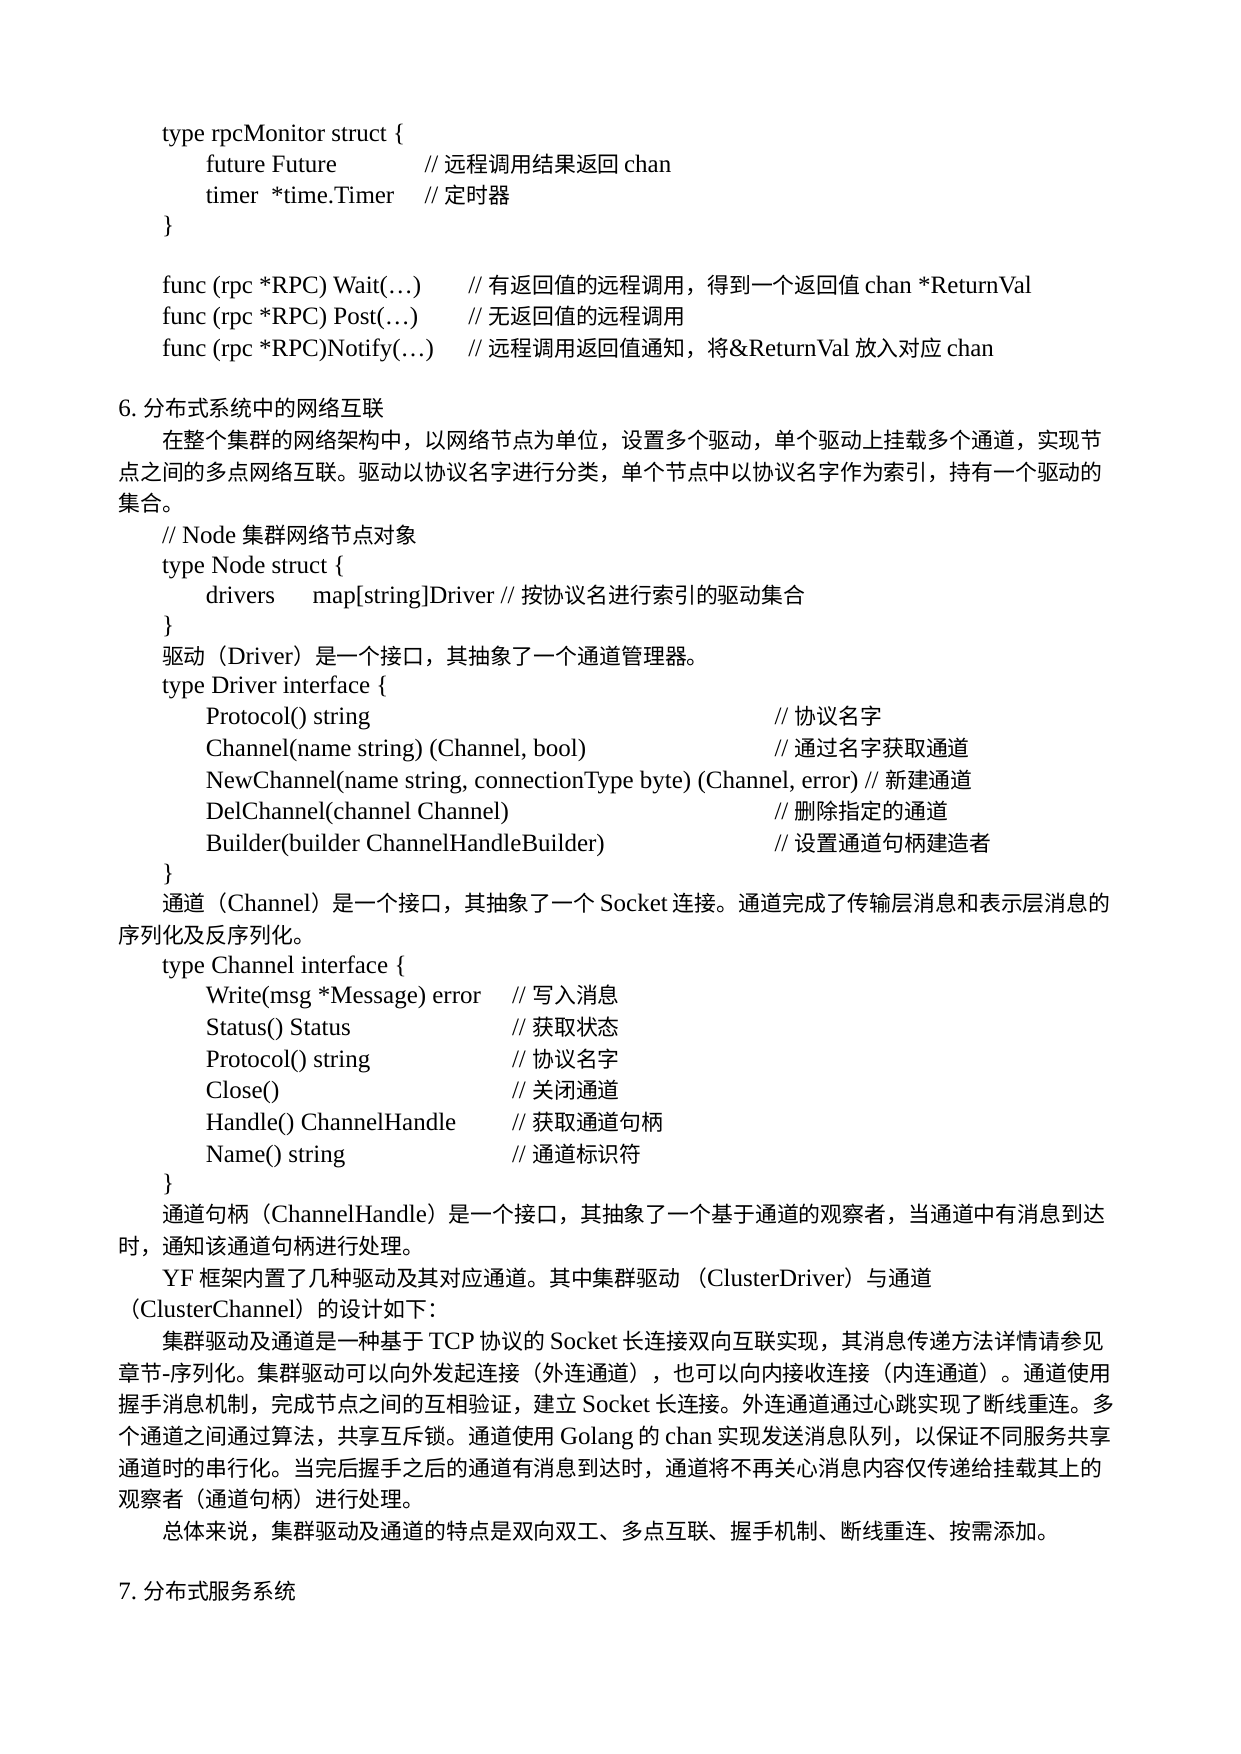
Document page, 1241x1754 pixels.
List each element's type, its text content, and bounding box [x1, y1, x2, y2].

text 7. 分布式服务系统 [118, 1574, 1122, 1606]
text NewChannel(name string, connectionType byte) (Channel, error) // 新建通道 [118, 763, 1122, 794]
text Handle() ChannelHandle // 获取通道句柄 [118, 1105, 1122, 1137]
text type Channel interface { [118, 950, 1122, 978]
text type Node struct { [118, 550, 1122, 578]
text type Driver interface { [118, 671, 1122, 699]
text } [118, 1168, 1122, 1197]
text drivers map[string]Driver // 按协议名进行索引的驱动集合 [118, 578, 1122, 610]
text func (rpc *RPC)Notify(…) // 远程调用返回值通知，将&ReturnVal放入对应chan [118, 331, 1122, 363]
text 通道（Channel）是一个接口，其抽象了一个Socket连接。通道完成了传输层消息和表示层消息的序列化及反序列化。 [118, 886, 1122, 950]
text 在整个集群的网络架构中，以网络节点为单位，设置多个驱动，单个驱动上挂载多个通道，实现节点之间的多点网络互联。驱动以协议名字进行分类，单个节点中以协议名字作为索引，持有一个驱动的集合。 [118, 423, 1122, 518]
text Name() string // 通道标识符 [118, 1137, 1122, 1168]
text 6. 分布式系统中的网络互联 [118, 391, 1122, 423]
text func (rpc *RPC) Post(…) // 无返回值的远程调用 [118, 299, 1122, 331]
text } [118, 858, 1122, 886]
text Status() Status // 获取状态 [118, 1010, 1122, 1042]
text Close() // 关闭通道 [118, 1073, 1122, 1105]
text type rpcMonitor struct { [118, 118, 1122, 147]
text timer *time.Timer // 定时器 [118, 178, 1122, 210]
text YF框架内置了几种驱动及其对应通道。其中集群驱动 （ClusterDriver）与通道（ClusterChannel）的设计如下： [118, 1261, 1122, 1324]
text Protocol() string // 协议名字 [118, 1042, 1122, 1073]
text func (rpc *RPC) Wait(…) // 有返回值的远程调用，得到一个返回值chan *ReturnVal [118, 268, 1122, 299]
text } [118, 610, 1122, 639]
text 集群驱动及通道是一种基于TCP协议的Socket长连接双向互联实现，其消息传递方法详情请参见章节-序列化。集群驱动可以向外发起连接（外连通道），也可以向内接收连接（内连通道）。通道使用握手消息机制，完成节点之间的互相验证，建立Socket长连接。外连通道通过心跳实现了断线重连。多个通道之间通过算法，共享互斥锁。通道使用Golang的chan实现发送消息队列，以保证不同服务共享通道时的串行化。当完后握手之后的通道有消息到达时，通道将不再关心消息内容仅传递给挂载其上的观察者（通道句柄）进行处理。 [118, 1324, 1122, 1514]
text Write(msg *Message) error // 写入消息 [118, 978, 1122, 1010]
text 驱动（Driver）是一个接口，其抽象了一个通道管理器。 [118, 639, 1122, 671]
text DelChannel(channel Channel) // 删除指定的通道 [118, 794, 1122, 826]
text Builder(builder ChannelHandleBuilder) // 设置通道句柄建造者 [118, 826, 1122, 858]
text 总体来说，集群驱动及通道的特点是双向双工、多点互联、握手机制、断线重连、按需添加。 [118, 1514, 1122, 1546]
text } [118, 210, 1122, 239]
text Protocol() string // 协议名字 [118, 699, 1122, 731]
text Channel(name string) (Channel, bool) // 通过名字获取通道 [118, 731, 1122, 763]
text 通道句柄（ChannelHandle）是一个接口，其抽象了一个基于通道的观察者，当通道中有消息到达时，通知该通道句柄进行处理。 [118, 1197, 1122, 1261]
text // Node 集群网络节点对象 [118, 518, 1122, 550]
text future Future // 远程调用结果返回chan [118, 147, 1122, 178]
